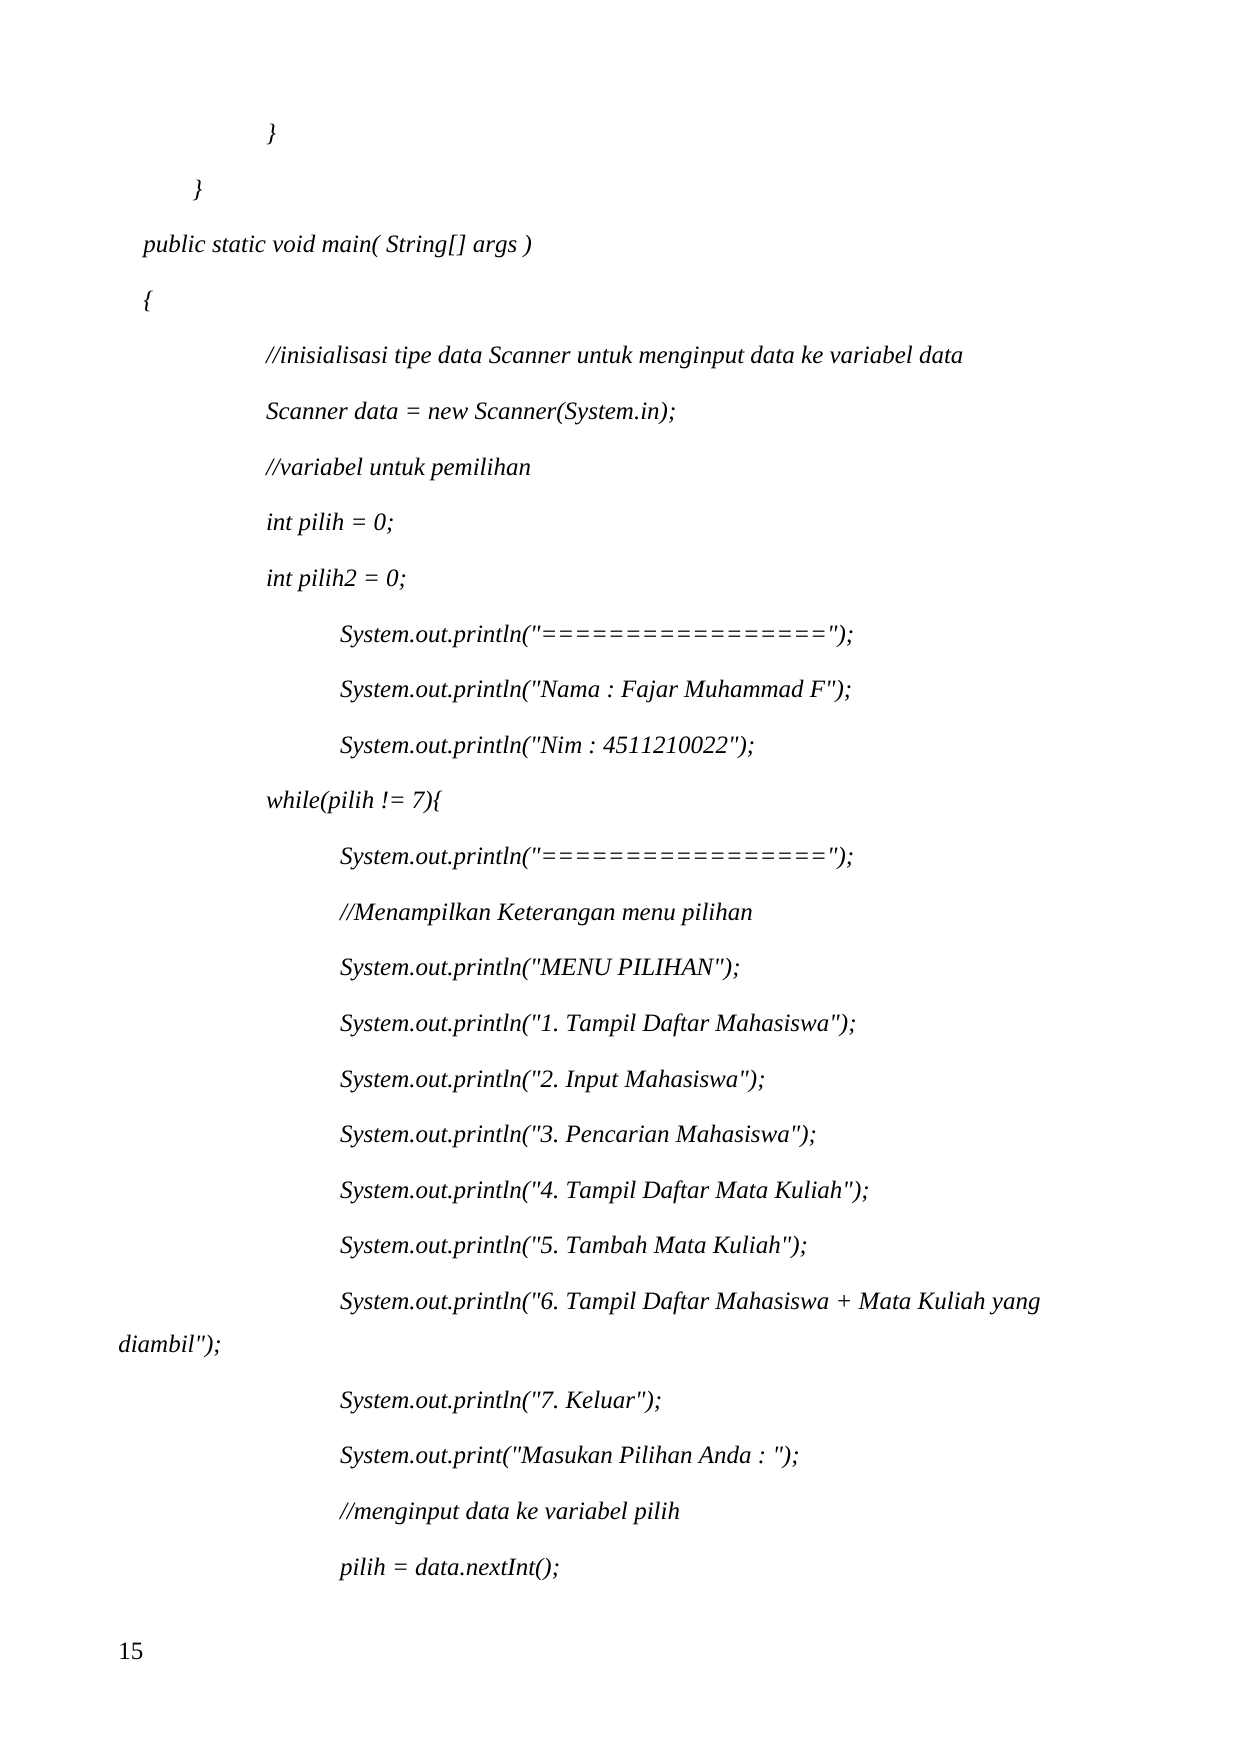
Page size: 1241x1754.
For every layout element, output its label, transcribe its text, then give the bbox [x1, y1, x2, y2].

text int pilih = 0; [118, 507, 1122, 536]
text } [118, 174, 1122, 202]
text } [118, 118, 1122, 147]
text System.out.println("Nim : 4511210022"); [118, 730, 1122, 759]
text pilih = data.nextInt(); [118, 1552, 1122, 1581]
text System.out.println("MENU PILIHAN"); [118, 952, 1122, 981]
text System.out.println("1. Tampil Daftar Mahasiswa"); [118, 1008, 1122, 1037]
text Scanner data = new Scanner(System.in); [118, 396, 1122, 425]
text int pilih2 = 0; [118, 563, 1122, 592]
text System.out.println("================="); [118, 619, 1122, 647]
text //variabel untuk pemilihan [118, 452, 1122, 481]
text System.out.println("4. Tampil Daftar Mata Kuliah"); [118, 1175, 1122, 1204]
text System.out.println("2. Input Mahasiswa"); [118, 1064, 1122, 1092]
text System.out.print("Masukan Pilihan Anda : "); [118, 1441, 1122, 1469]
text while(pilih != 7){ [118, 786, 1122, 814]
text System.out.println("Nama : Fajar Muhammad F"); [118, 674, 1122, 703]
text public static void main( String[] args ) [118, 229, 1122, 258]
text System.out.println("6. Tampil Daftar Mahasiswa + Mata Kuliah yang diambil"); [118, 1286, 1122, 1358]
text System.out.println("7. Keluar"); [118, 1385, 1122, 1414]
text System.out.println("3. Pencarian Mahasiswa"); [118, 1119, 1122, 1148]
text //inisialisasi tipe data Scanner untuk menginput data ke variabel data [118, 341, 1122, 369]
text System.out.println("================="); [118, 841, 1122, 870]
text //Menampilkan Keterangan menu pilihan [118, 897, 1122, 926]
text //menginput data ke variabel pilih [118, 1496, 1122, 1525]
text { [118, 285, 1122, 314]
text System.out.println("5. Tambah Mata Kuliah"); [118, 1231, 1122, 1259]
